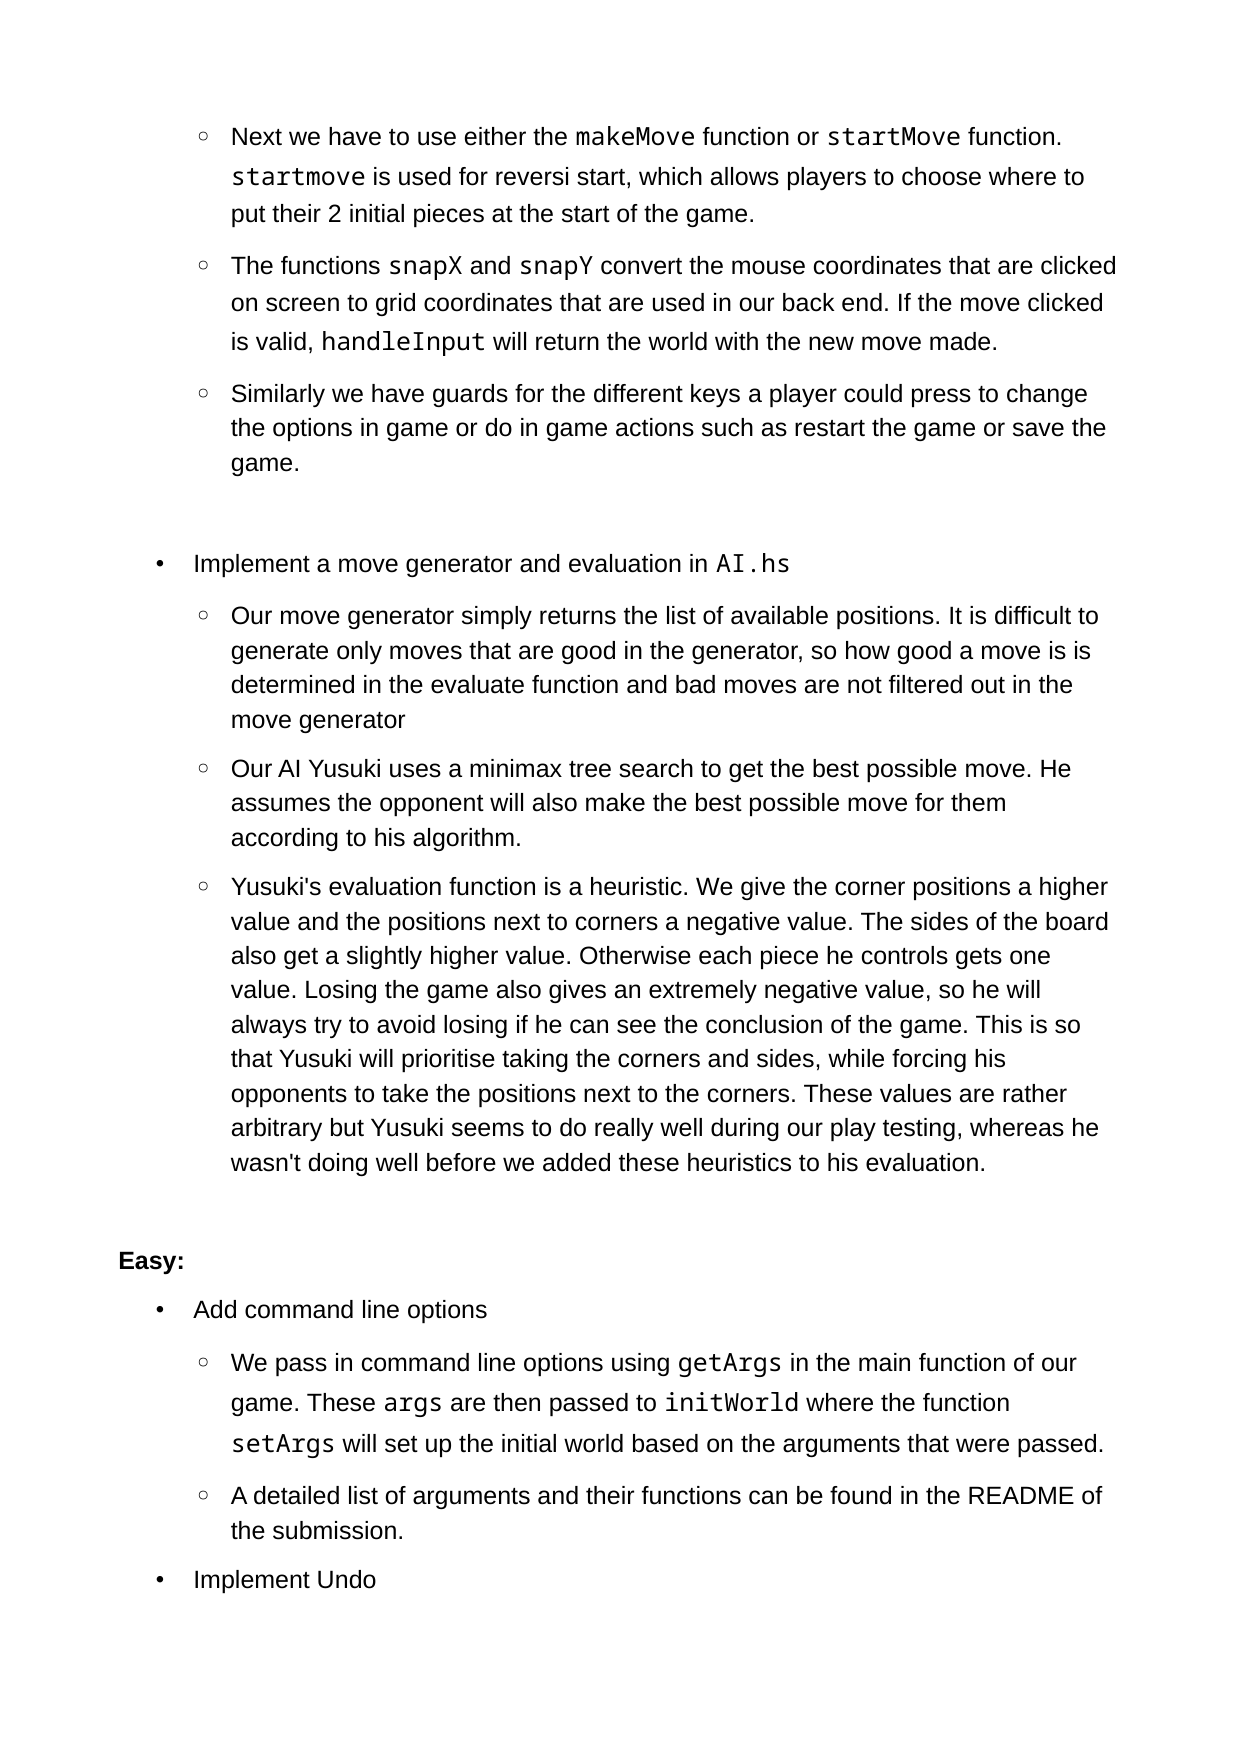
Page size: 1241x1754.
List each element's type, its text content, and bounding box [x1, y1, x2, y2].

list We pass in command line options using getArgs in the main function of our game. These args are then passed to initWorld where the function setArgs will set up the initial world based on the arguments that were passed. [193, 1344, 1122, 1460]
list Yusuki's evaluation function is a heuristic. We give the corner positions a higher value and the positions next to corners a negative value. The sides of the board also get a slightly higher value. Otherwise each piece he controls gets one value. Losing the game also gives an extremely negative value, so he will always try to avoid losing if he can see the conclusion of the game. This is so that Yusuki will prioritise taking the corners and sides, while forcing his opponents to take the positions next to the corners. These values are rather arbitrary but Yusuki seems to do really well during our play testing, whereas he wasn't doing well before we added these heuristics to his evaluation. [193, 872, 1122, 1177]
list Our AI Yusuki uses a minimax tree search to get the best possible move. He assumes the opponent will also make the best possible move for them according to his algorithm. [193, 754, 1122, 852]
list A detailed list of arguments and their functions can be found in the README of the submission. [193, 1481, 1122, 1544]
list Next we have to use either the makeMove function or startMove function. startmove is used for reversi start, which allows players to choose where to put their 2 initial pieces at the start of the game. [193, 118, 1122, 227]
list Implement Undo [156, 1565, 1122, 1594]
text Easy: [118, 1246, 1122, 1275]
list Add command line options [156, 1295, 1122, 1324]
list The functions snapX and snapY convert the mouse coordinates that are clicked on screen to grid coordinates that are used in our back end. If the move clicked is valid, handleInput will return the world with the new move made. [193, 248, 1122, 357]
list Implement a move generator and evaluation in AI.hs [156, 546, 1122, 580]
list Our move generator simply returns the list of available positions. It is difficult to generate only moves that are good in the generator, so how good a move is is determined in the evaluate function and bad moves are not filtered out in the move generator [193, 601, 1122, 733]
list Similarly we have guards for the different keys a player could press to change the options in game or do in game actions such as restart the game or save the game. [193, 378, 1122, 476]
